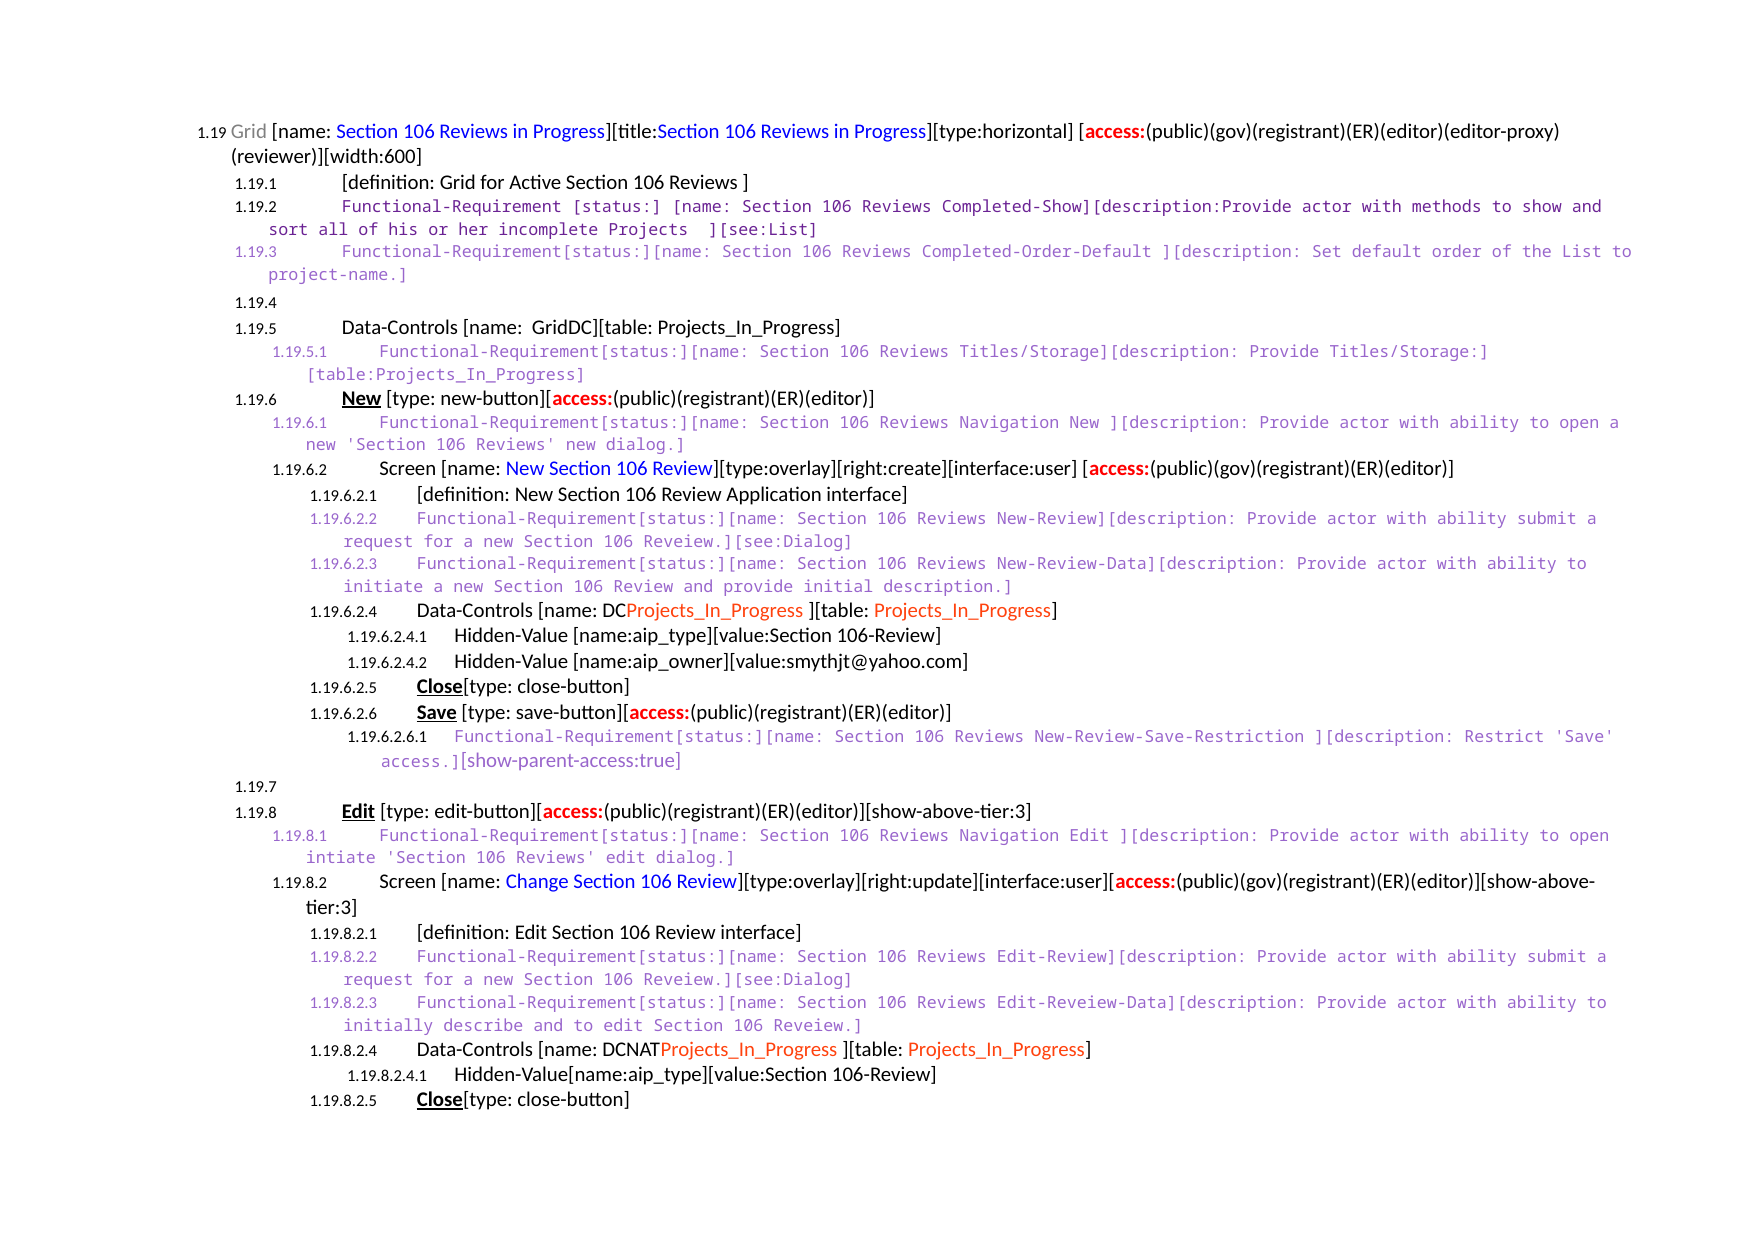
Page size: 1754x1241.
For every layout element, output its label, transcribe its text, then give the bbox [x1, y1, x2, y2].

list Functional-Requirement[status:][name: Section 106 Reviews New-Review-Data][description: Provide actor with ability to initiate a new Section 106 Review and provide initial description.] [306, 552, 1636, 597]
list Functional-Requirement[status:][name: Section 106 Reviews Navigation New ][description: Provide actor with ability to open a new 'Section 106 Reviews' new dialog.] [268, 410, 1636, 456]
list Functional-Requirement[status:][name: Section 106 Reviews Titles/Storage][description: Provide Titles/Storage:][table:Projects_In_Progress] [268, 339, 1636, 385]
list Functional-Requirement[status:][name: Section 106 Reviews Navigation Edit ][description: Provide actor with ability to open intiate 'Section 106 Reviews' edit dialog.] [268, 823, 1636, 869]
list Hidden-Value [name:aip_owner][value:smythjt@yahoo.com] [343, 648, 1636, 673]
list Data-Controls [name: DCNATProjects_In_Progress ][table: Projects_In_Progress] [306, 1036, 1636, 1061]
list Hidden-Value[name:aip_type][value:Section 106-Review] [343, 1061, 1636, 1087]
list Edit [type: edit-button][access:(public)(registrant)(ER)(editor)][show-above-tier:3] [231, 798, 1636, 823]
list Screen [name: New Section 106 Review][type:overlay][right:create][interface:user] [access:(public)(gov)(registrant)(ER)(editor)] [268, 456, 1636, 481]
list Grid [name: Section 106 Reviews in Progress][title:Section 106 Reviews in Progress][type:horizontal] [access:(public)(gov)(registrant)(ER)(editor)(editor-proxy)(reviewer)][width:600] [193, 118, 1636, 169]
list [definition: Grid for Active Section 106 Reviews ] [231, 169, 1636, 194]
list Save [type: save-button][access:(public)(registrant)(ER)(editor)] [306, 699, 1636, 724]
list Screen [name: Change Section 106 Review][type:overlay][right:update][interface:user][access:(public)(gov)(registrant)(ER)(editor)][show-above-tier:3] [268, 869, 1636, 919]
list Functional-Requirement[status:][name: Section 106 Reviews Completed-Order-Default ][description: Set default order of the List to project-name.] [231, 240, 1636, 285]
list [definition: New Section 106 Review Application interface] [306, 481, 1636, 506]
list Close[type: close-button] [306, 673, 1636, 699]
list Close[type: close-button] [306, 1087, 1636, 1112]
list Data-Controls [name: DCProjects_In_Progress ][table: Projects_In_Progress] [306, 597, 1636, 623]
list Functional-Requirement[status:][name: Section 106 Reviews Edit-Review][description: Provide actor with ability submit a request for a new Section 106 Reveiew.][see:Dialog] [306, 945, 1636, 990]
list Functional-Requirement[status:][name: Section 106 Reviews New-Review-Save-Restriction ][description: Restrict 'Save' access.][show-parent-access:true] [343, 724, 1636, 772]
list [definition: Edit Section 106 Review interface] [306, 919, 1636, 945]
list Functional-Requirement[status:][name: Section 106 Reviews Edit-Reveiew-Data][description: Provide actor with ability to initially describe and to edit Section 106 Reveiew.] [306, 990, 1636, 1036]
list Hidden-Value [name:aip_type][value:Section 106-Review] [343, 623, 1636, 648]
list Data-Controls [name: GridDC][table: Projects_In_Progress] [231, 314, 1636, 339]
list Functional-Requirement [status:] [name: Section 106 Reviews Completed-Show][description:Provide actor with methods to show and sort all of his or her incomplete Projects ][see:List] [231, 194, 1636, 240]
list Functional-Requirement[status:][name: Section 106 Reviews New-Review][description: Provide actor with ability submit a request for a new Section 106 Reveiew.][see:Dialog] [306, 506, 1636, 552]
list New [type: new-button][access:(public)(registrant)(ER)(editor)] [231, 385, 1636, 410]
